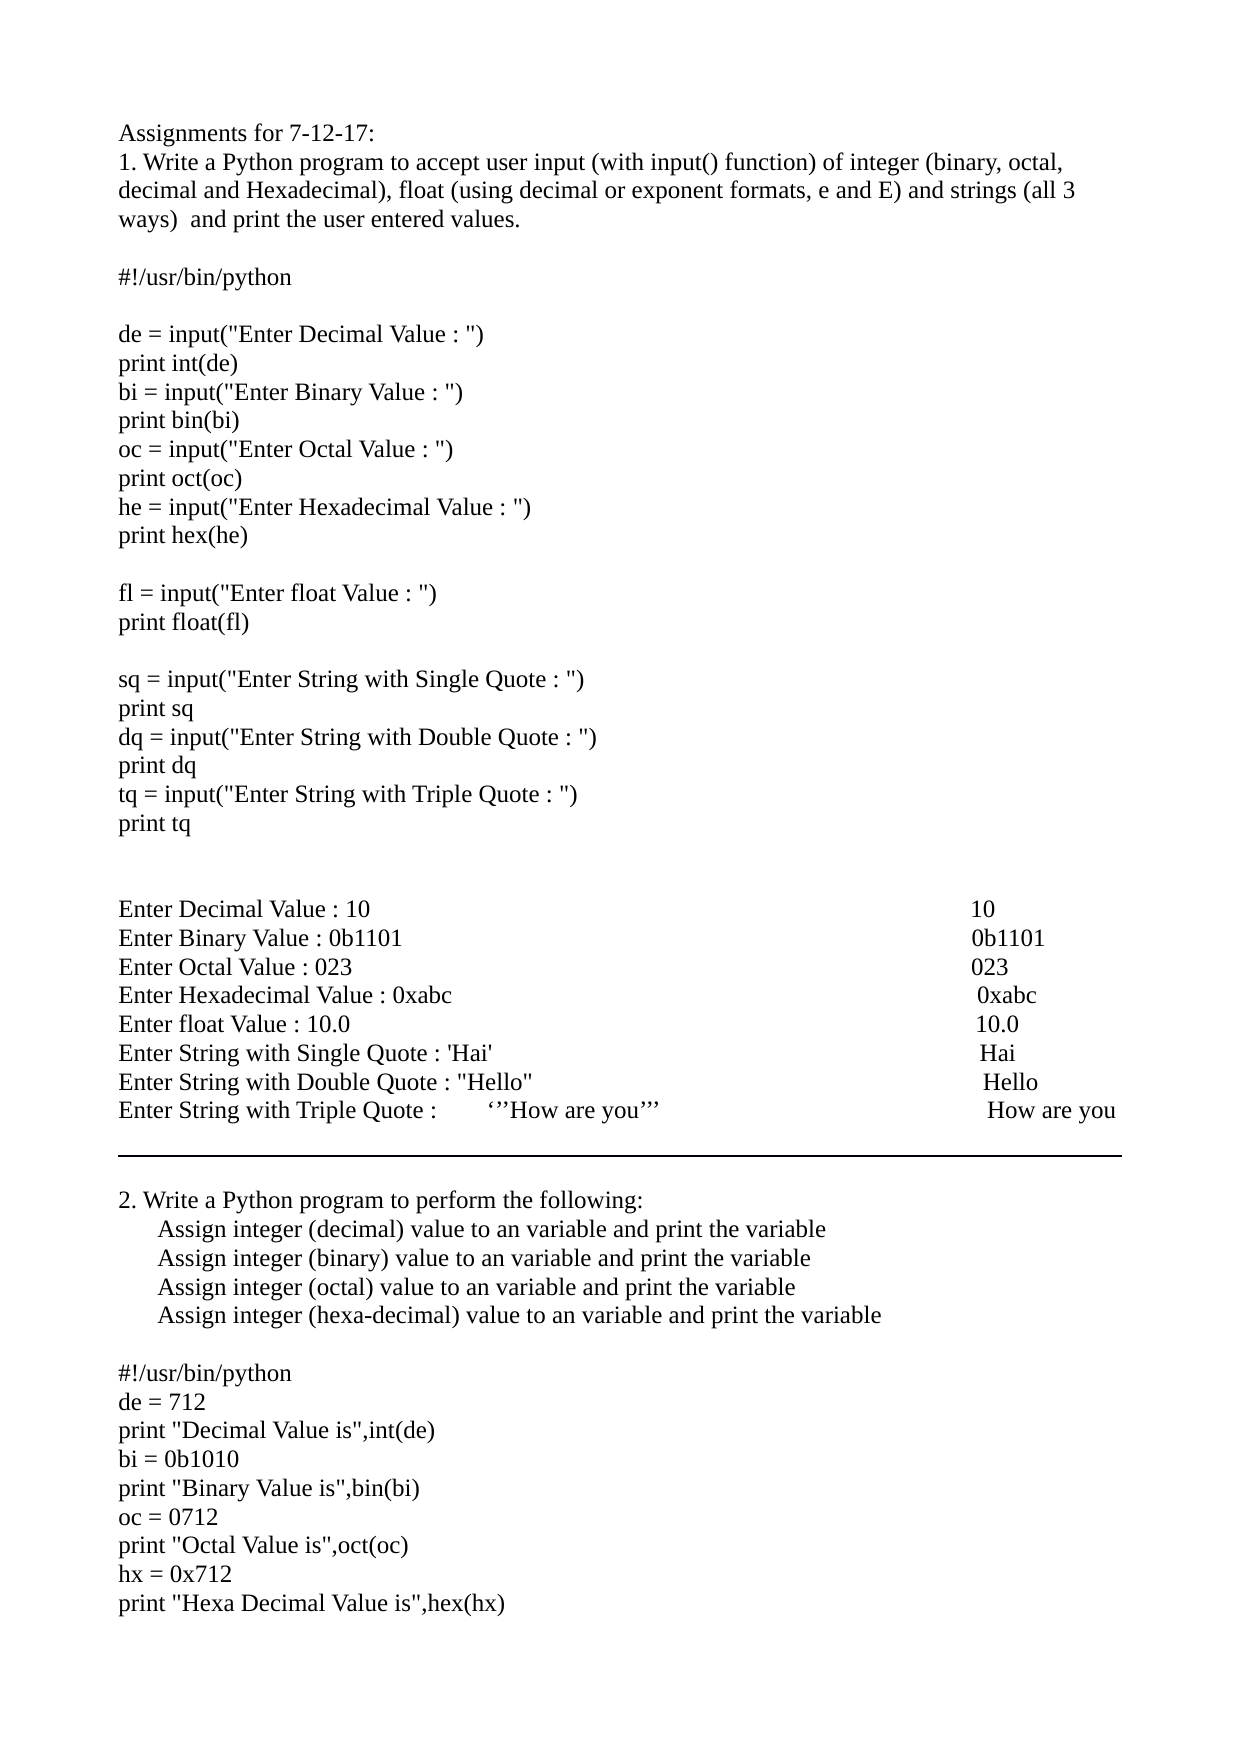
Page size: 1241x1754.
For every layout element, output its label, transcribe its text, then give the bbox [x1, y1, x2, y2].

text bi = input("Enter Binary Value : ") [118, 377, 1122, 406]
text Assign integer (decimal) value to an variable and print the variable [118, 1214, 1122, 1243]
text fl = input("Enter float Value : ") [118, 578, 1122, 607]
text sq = input("Enter String with Single Quote : ") [118, 664, 1122, 693]
text hx = 0x712 [118, 1559, 1122, 1588]
text print "Octal Value is",oct(oc) [118, 1531, 1122, 1559]
text oc = input("Enter Octal Value : ") [118, 434, 1122, 463]
text print int(de) [118, 348, 1122, 377]
text 1. Write a Python program to accept user input (with input() function) of integer (binary, octal, decimal and Hexadecimal), float (using decimal or exponent formats, e and E) and strings (all 3 ways) and print the user entered values. [118, 147, 1122, 233]
text Assignments for 7-12-17: [118, 118, 1122, 147]
text print dq [118, 751, 1122, 779]
text print "Decimal Value is",int(de) [118, 1416, 1122, 1444]
text Enter Decimal Value : 10 10 Enter Binary Value : 0b1101 0b1101 Enter Octal Value : 023 023 Enter Hexadecimal Value : 0xabc 0xabc Enter float Value : 10.0 10.0 Enter String with Single Quote : 'Hai' Hai Enter String with Double Quote : "Hello" Hello Enter String with Triple Quote : ‘’’How are you’’’ How are you [118, 894, 1122, 1124]
text 2. Write a Python program to perform the following: [118, 1186, 1122, 1214]
text print float(fl) [118, 607, 1122, 636]
text print bin(bi) [118, 406, 1122, 434]
text print tq [118, 808, 1122, 837]
text Assign integer (hexa-decimal) value to an variable and print the variable [118, 1301, 1122, 1329]
text dq = input("Enter String with Double Quote : ") [118, 722, 1122, 751]
text bi = 0b1010 [118, 1444, 1122, 1473]
text print "Hexa Decimal Value is",hex(hx) [118, 1588, 1122, 1617]
text Assign integer (binary) value to an variable and print the variable [118, 1243, 1122, 1272]
text oc = 0712 [118, 1502, 1122, 1531]
text #!/usr/bin/python [118, 1358, 1122, 1387]
text de = input("Enter Decimal Value : ") [118, 319, 1122, 348]
text he = input("Enter Hexadecimal Value : ") [118, 492, 1122, 521]
text print hex(he) [118, 521, 1122, 549]
text #!/usr/bin/python [118, 262, 1122, 291]
text tq = input("Enter String with Triple Quote : ") [118, 779, 1122, 808]
text Assign integer (octal) value to an variable and print the variable [118, 1272, 1122, 1301]
text print sq [118, 693, 1122, 722]
text de = 712 [118, 1387, 1122, 1416]
text print oct(oc) [118, 463, 1122, 492]
text print "Binary Value is",bin(bi) [118, 1473, 1122, 1502]
